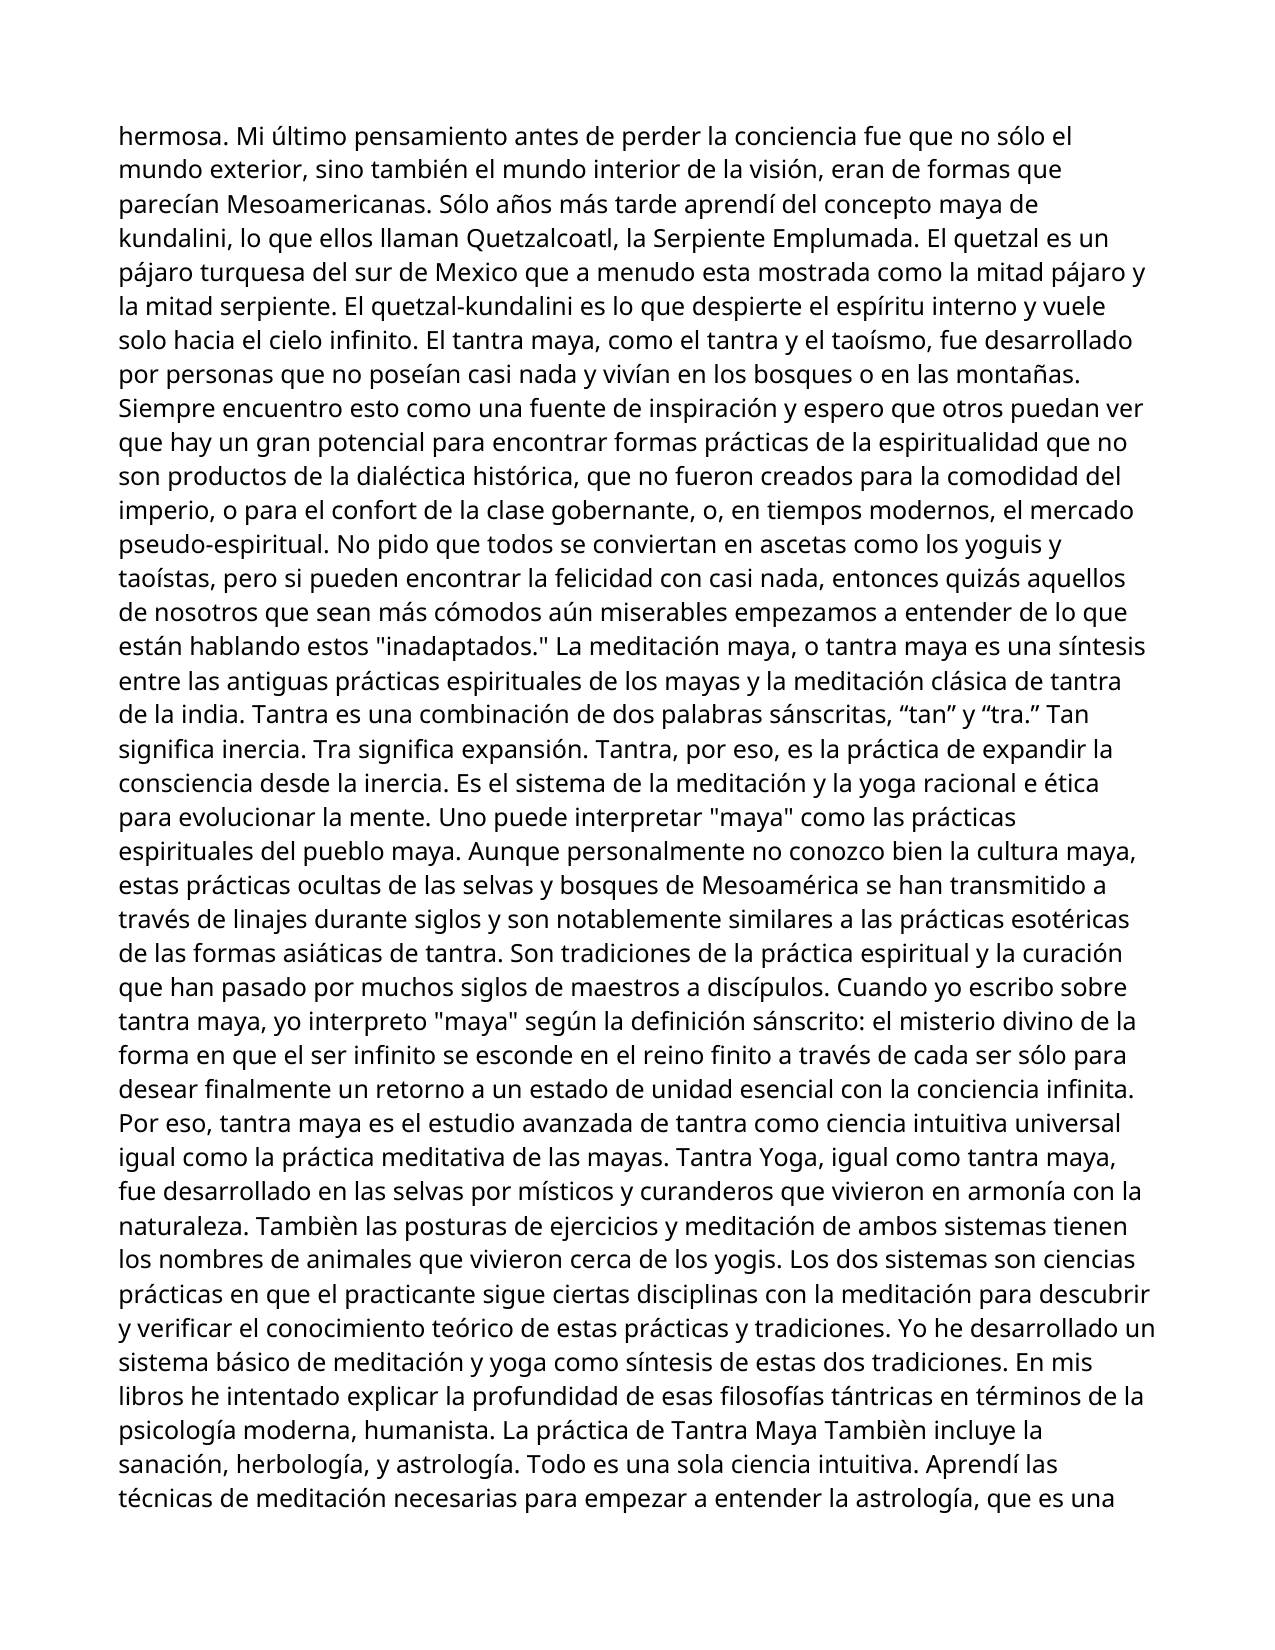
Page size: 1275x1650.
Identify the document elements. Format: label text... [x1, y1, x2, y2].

text hermosa. Mi último pensamiento antes de perder la conciencia fue que no sólo el mundo exterior, sino también el mundo interior de la visión, eran de formas que parecían Mesoamericanas. Sólo años más tarde aprendí del concepto maya de kundalini, lo que ellos llaman Quetzalcoatl, la Serpiente Emplumada. El quetzal es un pájaro turquesa del sur de Mexico que a menudo esta mostrada como la mitad pájaro y la mitad serpiente. El quetzal-kundalini es lo que despierte el espíritu interno y vuele solo hacia el cielo infinito. El tantra maya, como el tantra y el taoísmo, fue desarrollado por personas que no poseían casi nada y vivían en los bosques o en las montañas. Siempre encuentro esto como una fuente de inspiración y espero que otros puedan ver que hay un gran potencial para encontrar formas prácticas de la espiritualidad que no son productos de la dialéctica histórica, que no fueron creados para la comodidad del imperio, o para el confort de la clase gobernante, o, en tiempos modernos, el mercado pseudo-espiritual. No pido que todos se conviertan en ascetas como los yoguis y taoístas, pero si pueden encontrar la felicidad con casi nada, entonces quizás aquellos de nosotros que sean más cómodos aún miserables empezamos a entender de lo que están hablando estos "inadaptados." La meditación maya, o tantra maya es una síntesis entre las antiguas prácticas espirituales de los mayas y la meditación clásica de tantra de la india. Tantra es una combinación de dos palabras sánscritas, “tan” y “tra.” Tan significa inercia. Tra significa expansión. Tantra, por eso, es la práctica de expandir la consciencia desde la inercia. Es el sistema de la meditación y la yoga racional e ética para evolucionar la mente. Uno puede interpretar "maya" como las prácticas espirituales del pueblo maya. Aunque personalmente no conozco bien la cultura maya, estas prácticas ocultas de las selvas y bosques de Mesoamérica se han transmitido a través de linajes durante siglos y son notablemente similares a las prácticas esotéricas de las formas asiáticas de tantra. Son tradiciones de la práctica espiritual y la curación que han pasado por muchos siglos de maestros a discípulos. Cuando yo escribo sobre tantra maya, yo interpreto "maya" según la definición sánscrito: el misterio divino de la forma en que el ser infinito se esconde en el reino finito a través de cada ser sólo para desear finalmente un retorno a un estado de unidad esencial con la conciencia infinita. Por eso, tantra maya es el estudio avanzada de tantra como ciencia intuitiva universal igual como la práctica meditativa de las mayas. Tantra Yoga, igual como tantra maya, fue desarrollado en las selvas por místicos y curanderos que vivieron en armonía con la naturaleza. Tambièn las posturas de ejercicios y meditación de ambos sistemas tienen los nombres de animales que vivieron cerca de los yogis. Los dos sistemas son ciencias prácticas en que el practicante sigue ciertas disciplinas con la meditación para descubrir y verificar el conocimiento teórico de estas prácticas y tradiciones. Yo he desarrollado un sistema básico de meditación y yoga como síntesis de estas dos tradiciones. En mis libros he intentado explicar la profundidad de esas filosofías tántricas en términos de la psicología moderna, humanista. La práctica de Tantra Maya Tambièn incluye la sanación, herbología, y astrología. Todo es una sola ciencia intuitiva. Aprendí las técnicas de meditación necesarias para empezar a entender la astrología, que es una [118, 118, 1157, 1515]
